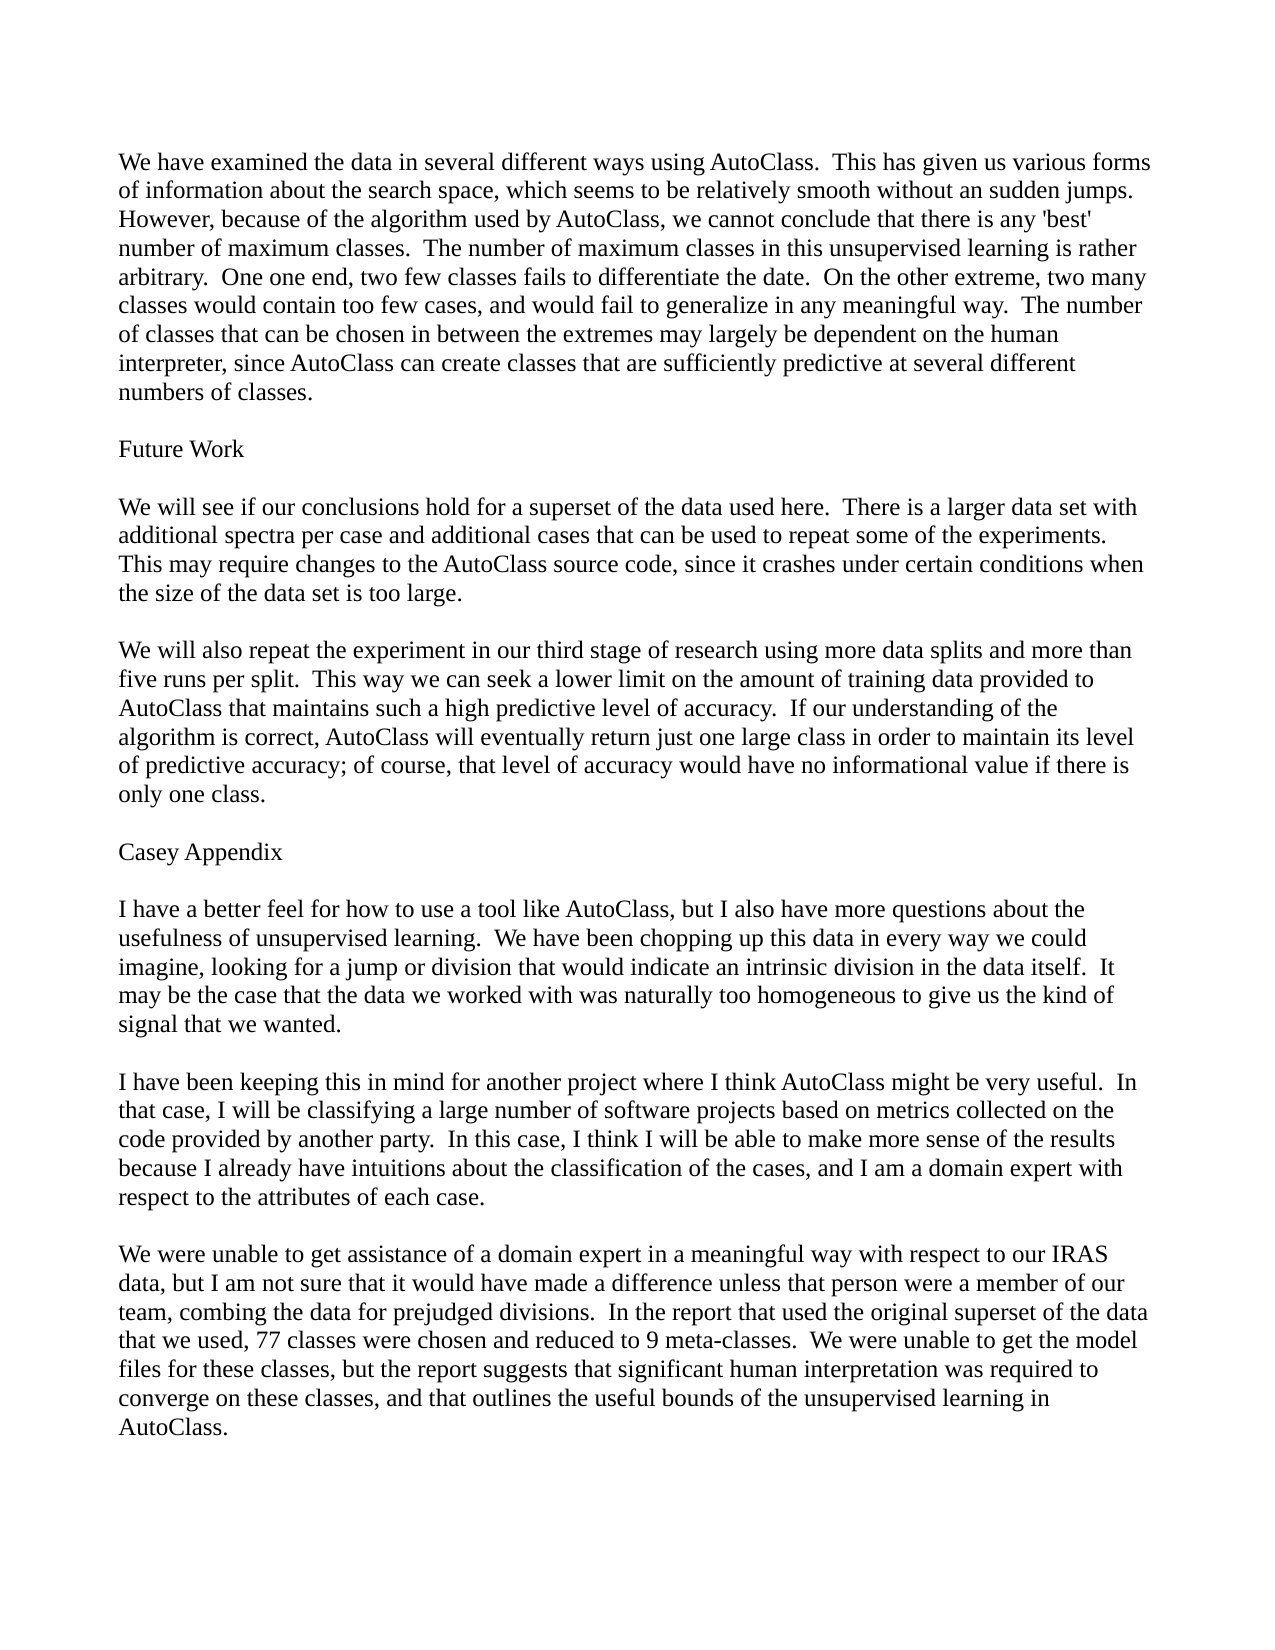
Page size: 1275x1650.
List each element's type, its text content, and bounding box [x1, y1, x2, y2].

text Future Work [118, 434, 1157, 463]
text We have examined the data in several different ways using AutoClass. This has given us various forms of information about the search space, which seems to be relatively smooth without an sudden jumps. However, because of the algorithm used by AutoClass, we cannot conclude that there is any 'best' number of maximum classes. The number of maximum classes in this unsupervised learning is rather arbitrary. One one end, two few classes fails to differentiate the date. On the other extreme, two many classes would contain too few cases, and would fail to generalize in any meaningful way. The number of classes that can be chosen in between the extremes may largely be dependent on the human interpreter, since AutoClass can create classes that are sufficiently predictive at several different numbers of classes. [118, 147, 1157, 406]
text We were unable to get assistance of a domain expert in a meaningful way with respect to our IRAS data, but I am not sure that it would have made a difference unless that person were a member of our team, combing the data for prejudged divisions. In the report that used the original superset of the data that we used, 77 classes were chosen and reduced to 9 meta-classes. We were unable to get the model files for these classes, but the report suggests that significant human interpretation was required to converge on these classes, and that outlines the useful bounds of the unsupervised learning in AutoClass. [118, 1239, 1157, 1441]
text I have been keeping this in mind for another project where I think AutoClass might be very useful. In that case, I will be classifying a large number of software projects based on metrics collected on the code provided by another party. In this case, I think I will be able to make more sense of the results because I already have intuitions about the classification of the cases, and I am a domain expert with respect to the attributes of each case. [118, 1067, 1157, 1211]
text We will see if our conclusions hold for a superset of the data used here. There is a larger data set with additional spectra per case and additional cases that can be used to repeat some of the experiments. This may require changes to the AutoClass source code, since it crashes under certain conditions when the size of the data set is too large. [118, 492, 1157, 607]
text We will also repeat the experiment in our third stage of research using more data splits and more than five runs per split. This way we can seek a lower limit on the amount of training data provided to AutoClass that maintains such a high predictive level of accuracy. If our understanding of the algorithm is correct, AutoClass will eventually return just one large class in order to maintain its level of predictive accuracy; of course, that level of accuracy would have no informational value if there is only one class. [118, 636, 1157, 808]
text I have a better feel for how to use a tool like AutoClass, but I also have more questions about the usefulness of unsupervised learning. We have been chopping up this data in every way we could imagine, looking for a jump or division that would indicate an intrinsic division in the data itself. It may be the case that the data we worked with was naturally too homogeneous to give us the kind of signal that we wanted. [118, 894, 1157, 1038]
text Casey Appendix [118, 837, 1157, 866]
